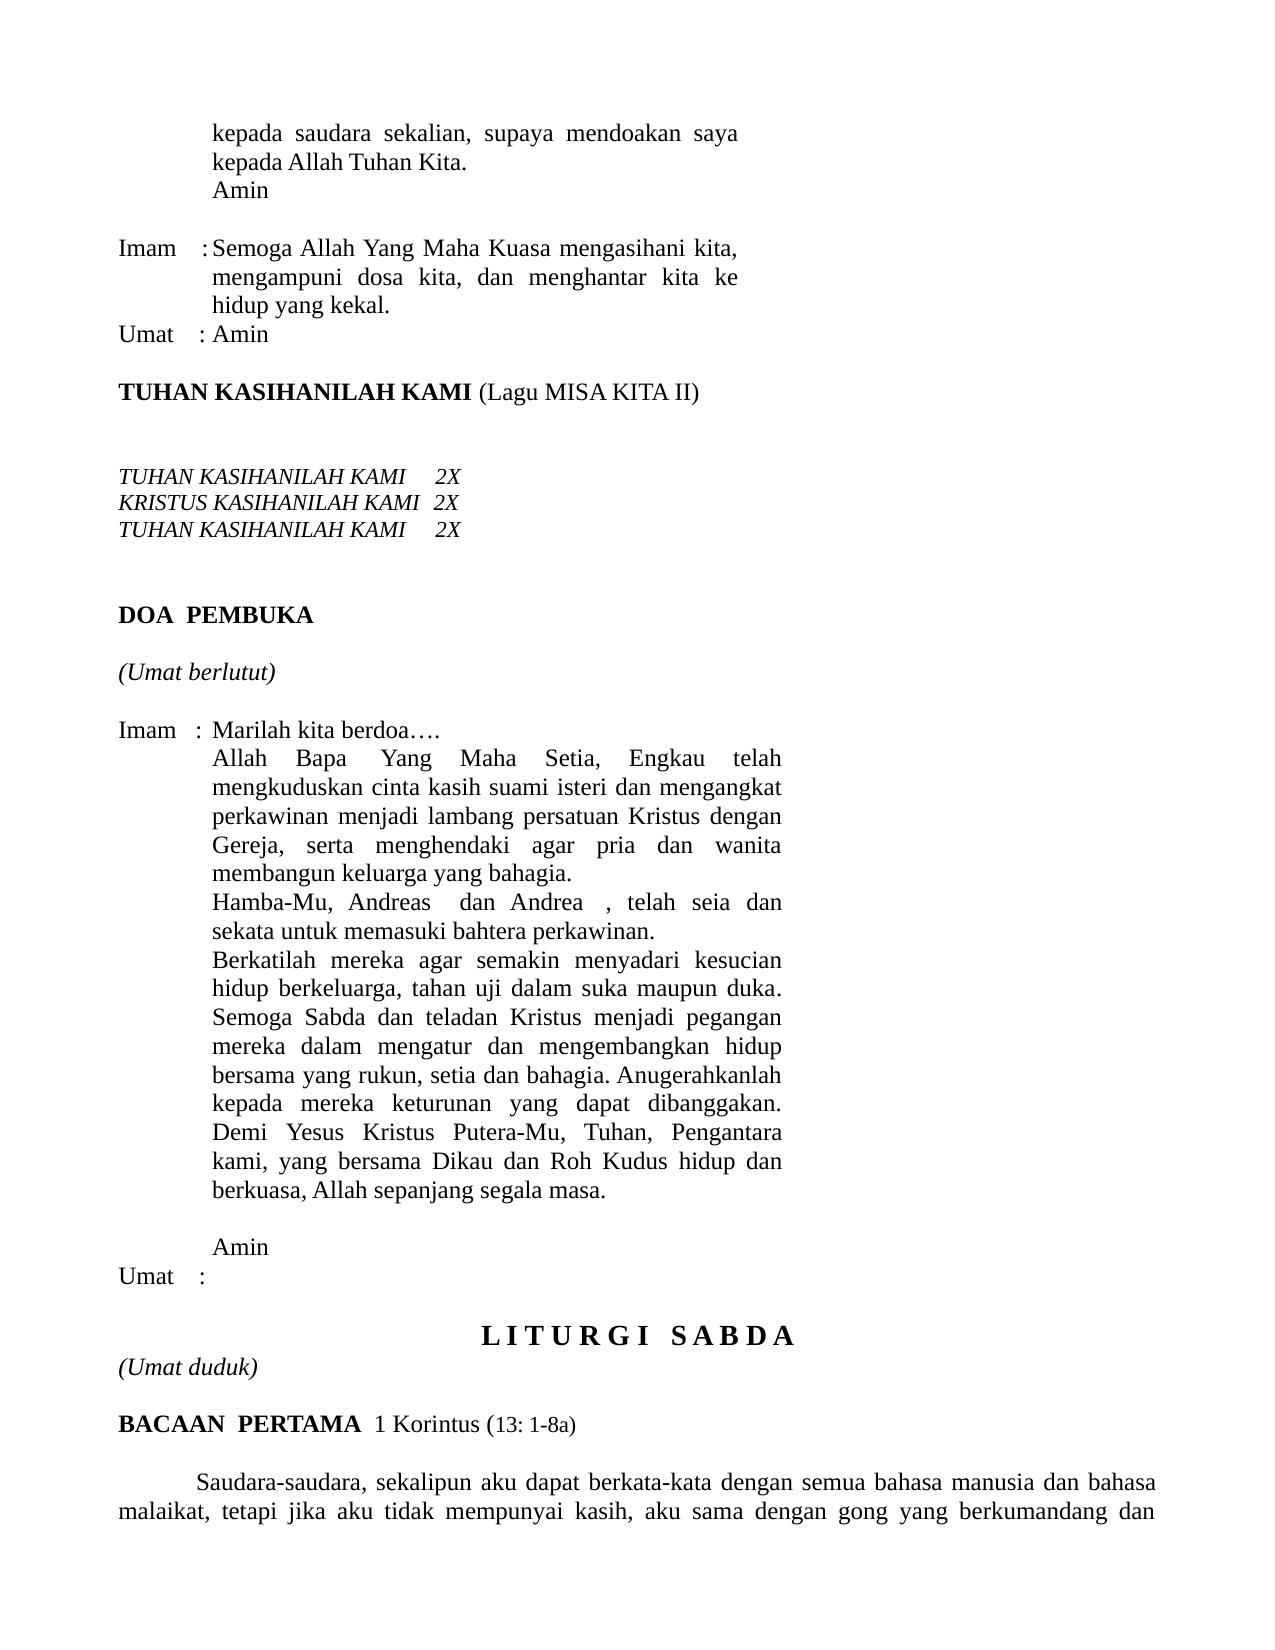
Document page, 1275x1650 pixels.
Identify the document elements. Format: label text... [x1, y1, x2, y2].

table_header Imam : Umat : [118, 715, 212, 1290]
text DOA PEMBUKA [118, 600, 1157, 628]
text TUHAN KASIHANILAH KAMI (Lagu MISA KITA II) [118, 377, 1157, 406]
text TUHAN KASIHANILAH KAMI 2X [118, 516, 1157, 542]
table_header Imam : Umat : [118, 118, 212, 348]
text (Umat duduk) [118, 1352, 1157, 1381]
text BACAAN PERTAMA 1 Korintus (13: 1-8a) [118, 1409, 1157, 1438]
text KRISTUS KASIHANILAH KAMI 2X [118, 489, 1157, 516]
table_header Marilah kita berdoa…. Allah Bapa Yang Maha Setia, Engkau telah mengkuduskan cinta kasih suami isteri dan mengangkat perkawinan menjadi lambang persatuan Kristus dengan Gereja, serta menghendaki agar pria dan wanita membangun keluarga yang bahagia. Hamba-Mu, Andreas dan Andrea , telah seia dan sekata untuk memasuki bahtera perkawinan. Berkatilah mereka agar semakin menyadari kesucian hidup berkeluarga, tahan uji dalam suka maupun duka. Semoga Sabda dan teladan Kristus menjadi pegangan mereka dalam mengatur dan mengembangkan hidup bersama yang rukun, setia dan bahagia. Anugerahkanlah kepada mereka keturunan yang dapat dibanggakan. Demi Yesus Kristus Putera-Mu, Tuhan, Pengantara kami, yang bersama Dikau dan Roh Kudus hidup dan berkuasa, Allah sepanjang segala masa. Amin [212, 715, 782, 1290]
text Saudara-saudara, sekalipun aku dapat berkata-kata dengan semua bahasa manusia dan bahasa malaikat, tetapi jika aku tidak mempunyai kasih, aku sama dengan gong yang berkumandang dan [118, 1467, 1157, 1524]
text (Umat berlutut) [118, 657, 1157, 686]
text L I T U R G I S A B D A [118, 1318, 1157, 1352]
text TUHAN KASIHANILAH KAMI 2X [118, 463, 1157, 489]
table_header kepada saudara sekalian, supaya mendoakan saya kepada Allah Tuhan Kita. Amin Semoga Allah Yang Maha Kuasa mengasihani kita, mengampuni dosa kita, dan menghantar kita ke hidup yang kekal. Amin [212, 118, 738, 348]
